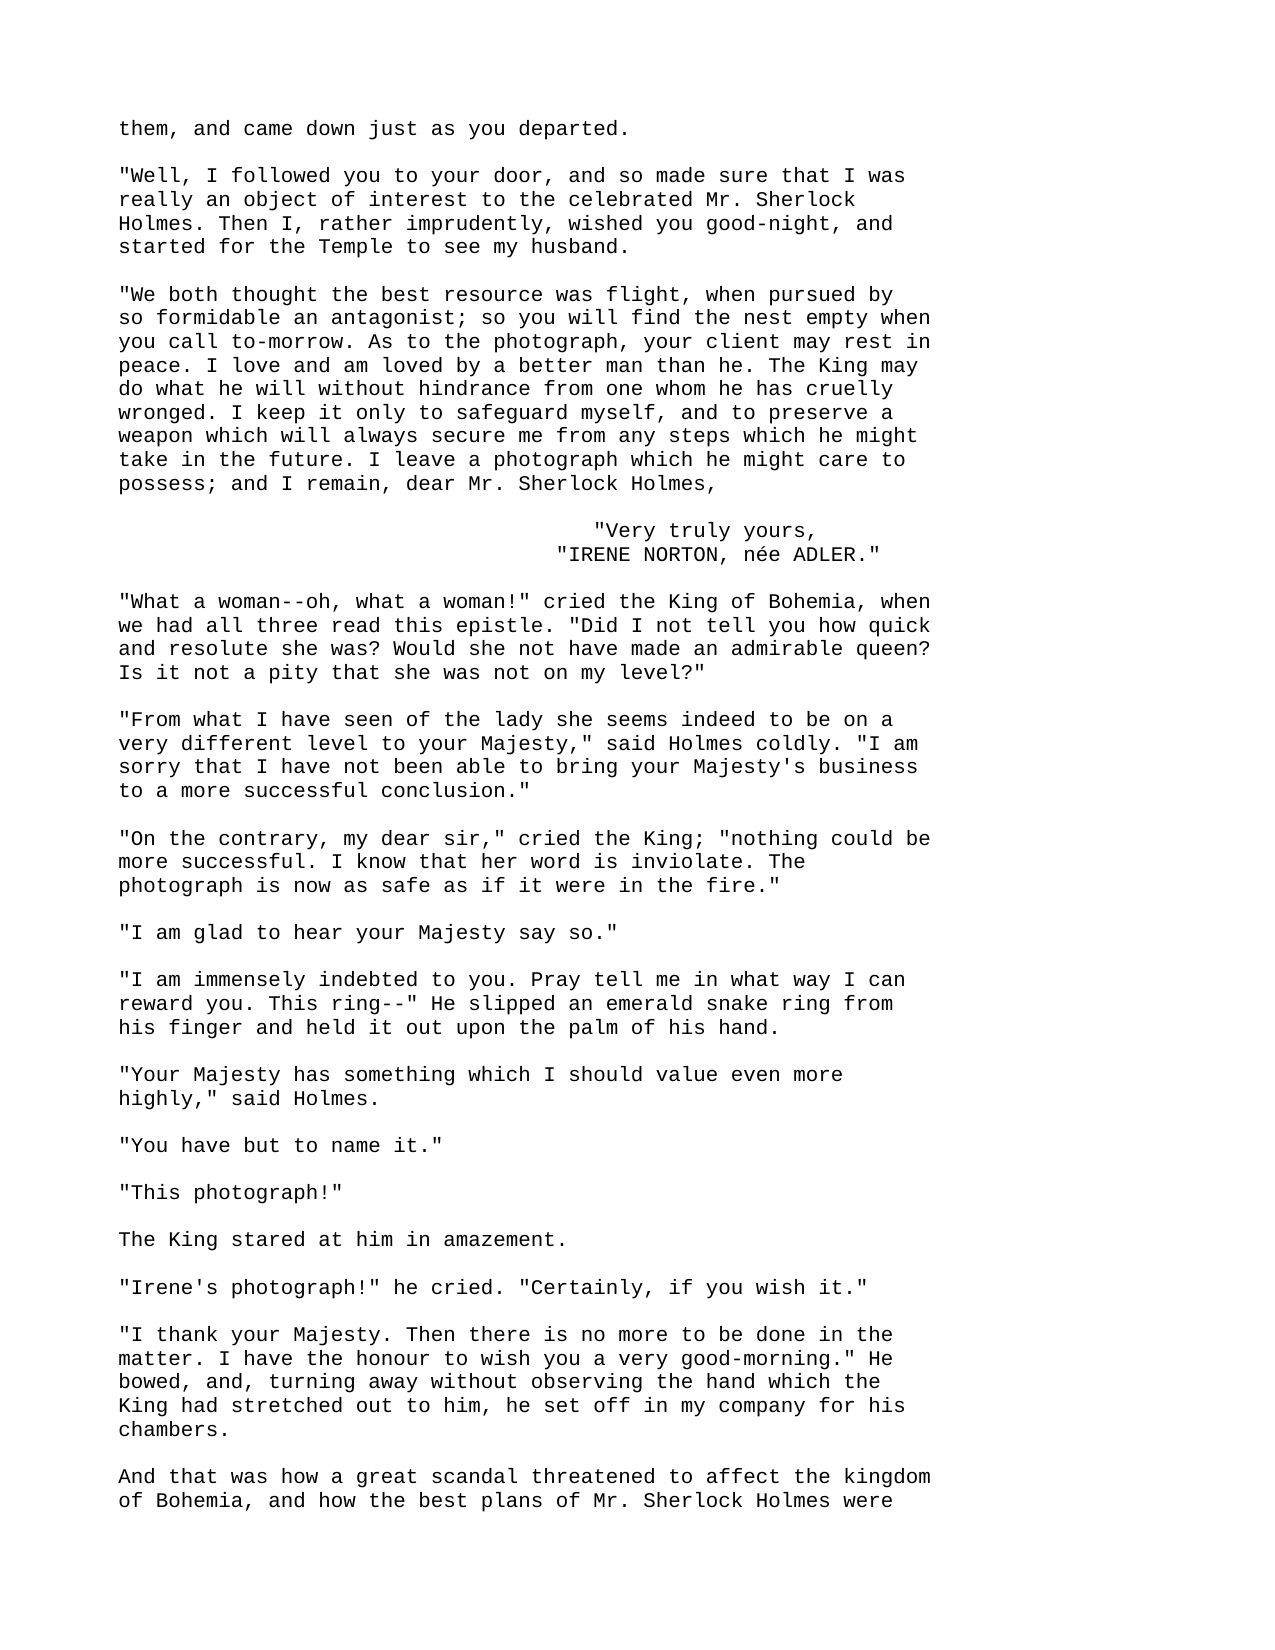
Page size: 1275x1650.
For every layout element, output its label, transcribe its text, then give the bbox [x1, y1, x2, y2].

text take in the future. I leave a photograph which he might care to [118, 449, 1157, 473]
text "You have but to name it." [118, 1135, 1157, 1158]
text sorry that I have not been able to bring your Majesty's business [118, 757, 1157, 780]
text to a more successful conclusion." [118, 780, 1157, 804]
text chambers. [118, 1419, 1157, 1442]
text "We both thought the best resource was flight, when pursued by [118, 284, 1157, 307]
text matter. I have the honour to wish you a very good-morning." He [118, 1348, 1157, 1371]
text possess; and I remain, dear Mr. Sherlock Holmes, [118, 473, 1157, 496]
text peace. I love and am loved by a better man than he. The King may [118, 354, 1157, 378]
text King had stretched out to him, he set off in my company for his [118, 1395, 1157, 1419]
text "Very truly yours, [118, 520, 1157, 544]
text bowed, and, turning away without observing the hand which the [118, 1371, 1157, 1395]
text wronged. I keep it only to safeguard myself, and to preserve a [118, 402, 1157, 426]
text very different level to your Majesty," said Holmes coldly. "I am [118, 733, 1157, 757]
text Is it not a pity that she was not on my level?" [118, 662, 1157, 686]
text really an object of interest to the celebrated Mr. Sherlock [118, 189, 1157, 213]
text "This photograph!" [118, 1182, 1157, 1206]
text of Bohemia, and how the best plans of Mr. Sherlock Holmes were [118, 1489, 1157, 1513]
text Holmes. Then I, rather imprudently, wished you good-night, and [118, 213, 1157, 236]
text And that was how a great scandal threatened to affect the kingdom [118, 1466, 1157, 1489]
text "What a woman--oh, what a woman!" cried the King of Bohemia, when [118, 591, 1157, 615]
text "Well, I followed you to your door, and so made sure that I was [118, 165, 1157, 189]
text "On the contrary, my dear sir," cried the King; "nothing could be [118, 827, 1157, 851]
text reward you. This ring--" He slipped an emerald snake ring from [118, 993, 1157, 1017]
text "I am immensely indebted to you. Pray tell me in what way I can [118, 969, 1157, 993]
text you call to-morrow. As to the photograph, your client may rest in [118, 331, 1157, 354]
text "Your Majesty has something which I should value even more [118, 1064, 1157, 1088]
text "Irene's photograph!" he cried. "Certainly, if you wish it." [118, 1277, 1157, 1300]
text started for the Temple to see my husband. [118, 236, 1157, 260]
text "From what I have seen of the lady she seems indeed to be on a [118, 709, 1157, 733]
text and resolute she was? Would she not have made an admirable queen? [118, 638, 1157, 662]
text "IRENE NORTON, née ADLER." [118, 544, 1157, 567]
text highly," said Holmes. [118, 1088, 1157, 1111]
text weapon which will always secure me from any steps which he might [118, 426, 1157, 449]
text "I am glad to hear your Majesty say so." [118, 922, 1157, 946]
text them, and came down just as you departed. [118, 118, 1157, 142]
text photograph is now as safe as if it were in the fire." [118, 875, 1157, 898]
text more successful. I know that her word is inviolate. The [118, 851, 1157, 875]
text "I thank your Majesty. Then there is no more to be done in the [118, 1324, 1157, 1348]
text do what he will without hindrance from one whom he has cruelly [118, 378, 1157, 402]
text so formidable an antagonist; so you will find the nest empty when [118, 307, 1157, 331]
text his finger and held it out upon the palm of his hand. [118, 1017, 1157, 1040]
text The King stared at him in amazement. [118, 1229, 1157, 1253]
text we had all three read this epistle. "Did I not tell you how quick [118, 615, 1157, 638]
